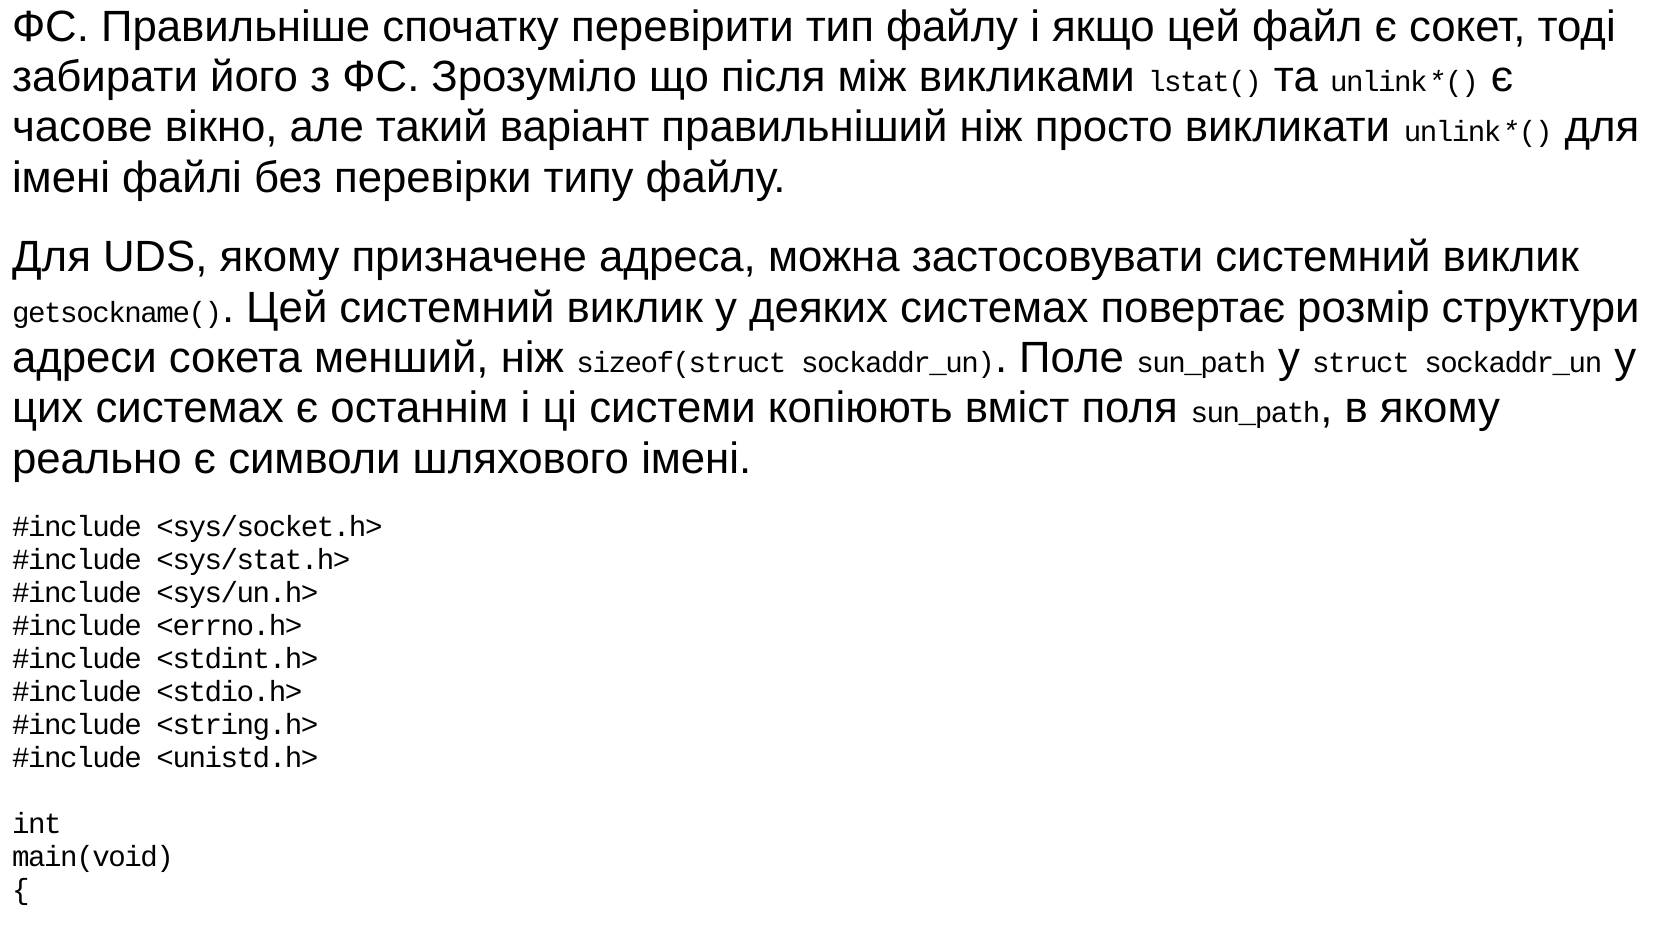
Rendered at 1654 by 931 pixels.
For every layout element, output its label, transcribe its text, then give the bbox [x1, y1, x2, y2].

text #include <errno.h> [12, 611, 1642, 644]
text #include <unistd.h> [12, 743, 1642, 776]
text #include <stdio.h> [12, 677, 1642, 710]
text int [12, 809, 1642, 842]
text #include <sys/socket.h> [12, 512, 1642, 545]
text main(void) [12, 842, 1642, 875]
text #include <sys/stat.h> [12, 545, 1642, 578]
text #include <string.h> [12, 710, 1642, 743]
text #include <sys/un.h> [12, 578, 1642, 611]
text { [12, 875, 1642, 908]
text Для UDS, якому призначене адреса, можна застосовувати системний виклик getsockname(). Цей системний виклик у деяких системах повертає розмір структури адреси сокета менший, ніж sizeof(struct sockaddr_un). Поле sun_path у struct sockaddr_un у цих системах є останнім і ці системи копіюють вміст поля sun_path, в якому реально є символи шляхового імені. [12, 231, 1642, 482]
text ФС. Правильніше спочатку перевірити тип файлу і якщо цей файл є сокет, тоді забирати його з ФС. Зрозуміло що після між викликами lstat() та unlink*() є часове вікно, але такий варіант правильніший ніж просто викликати unlink*() для імені файлі без перевірки типу файлу. [12, 0, 1642, 201]
text #include <stdint.h> [12, 644, 1642, 677]
